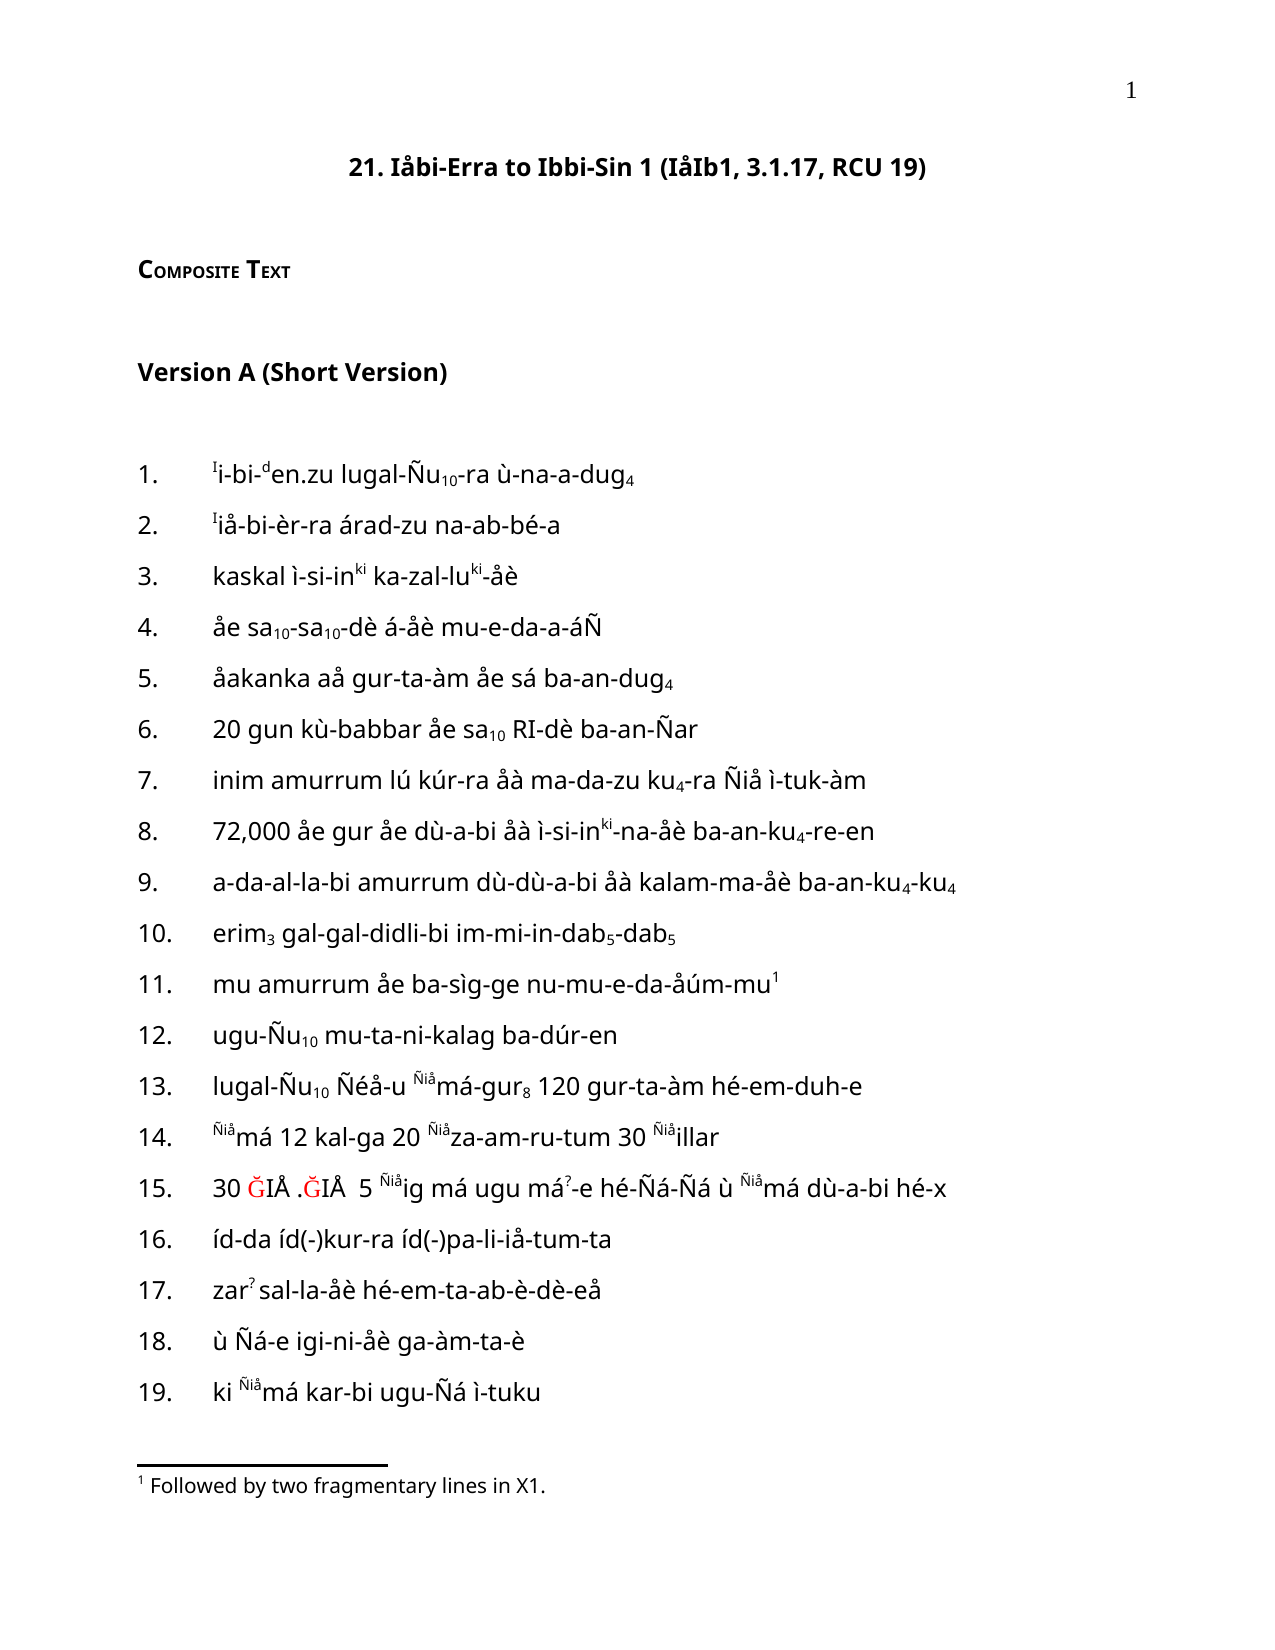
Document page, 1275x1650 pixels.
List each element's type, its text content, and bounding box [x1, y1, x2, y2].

text Version A (Short Version) [137, 354, 1138, 388]
text 16. íd-da íd(-)kur-ra íd(-)pa-li-iå-tum-ta [137, 1222, 1138, 1256]
text 11. mu amurrum åe ba-sìg-ge nu-mu-e-da-åúm-mu [137, 967, 1138, 1001]
text 19. ki Ñiåmá kar-bi ugu-Ñá ì-tuku [137, 1375, 1138, 1409]
text 12. ugu-Ñu10 mu-ta-ni-kalag ba-dúr-en [137, 1018, 1138, 1052]
text 18. ù Ñá-e igi-ni-åè ga-àm-ta-è [137, 1324, 1138, 1358]
text 5. åakanka aå gur-ta-àm åe sá ba-an-dug4 [137, 660, 1138, 694]
text Followed by two fragmentary lines in X1. [137, 1472, 1138, 1500]
text 1. Ii-bi-den.zu lugal-Ñu10-ra ù-na-a-dug4 [137, 456, 1138, 490]
text 6. 20 gun kù-babbar åe sa10 RI-dè ba-an-Ñar [137, 711, 1138, 746]
text 4. åe sa10-sa10-dè á-åè mu-e-da-a-áÑ [137, 609, 1138, 643]
text 10. erim3 gal-gal-didli-bi im-mi-in-dab5-dab5 [137, 916, 1138, 950]
text 8. 72,000 åe gur åe dù-a-bi åà ì-si-inki-na-åè ba-an-ku4-re-en [137, 813, 1138, 848]
text 13. lugal-Ñu10 Ñéå-u Ñiåmá-gur8 120 gur-ta-àm hé-em-duh-e [137, 1069, 1138, 1103]
text 17. zar? sal-la-åè hé-em-ta-ab-è-dè-eå [137, 1273, 1138, 1307]
text 2. Iiå-bi-èr-ra árad-zu na-ab-bé-a [137, 507, 1138, 541]
text 7. inim amurrum lú kúr-ra åà ma-da-zu ku4-ra Ñiå ì-tuk-àm [137, 762, 1138, 797]
text 21. Iåbi-Erra to Ibbi-Sin 1 (IåIb1, 3.1.17, RCU 19) [137, 150, 1138, 184]
text 15. 30 ĞIÅ .ĞIÅ 5 Ñiåig má ugu má?-e hé-Ñá-Ñá ù Ñiåmá dù-a-bi hé-x [137, 1171, 1138, 1205]
text Composite Text [137, 252, 1138, 286]
text 14. Ñiåmá 12 kal-ga 20 Ñiåza-am-ru-tum 30 Ñiåillar [137, 1120, 1138, 1154]
text 3. kaskal ì-si-inki ka-zal-luki-åè [137, 558, 1138, 592]
text 9. a-da-al-la-bi amurrum dù-dù-a-bi åà kalam-ma-åè ba-an-ku4-ku4 [137, 864, 1138, 899]
